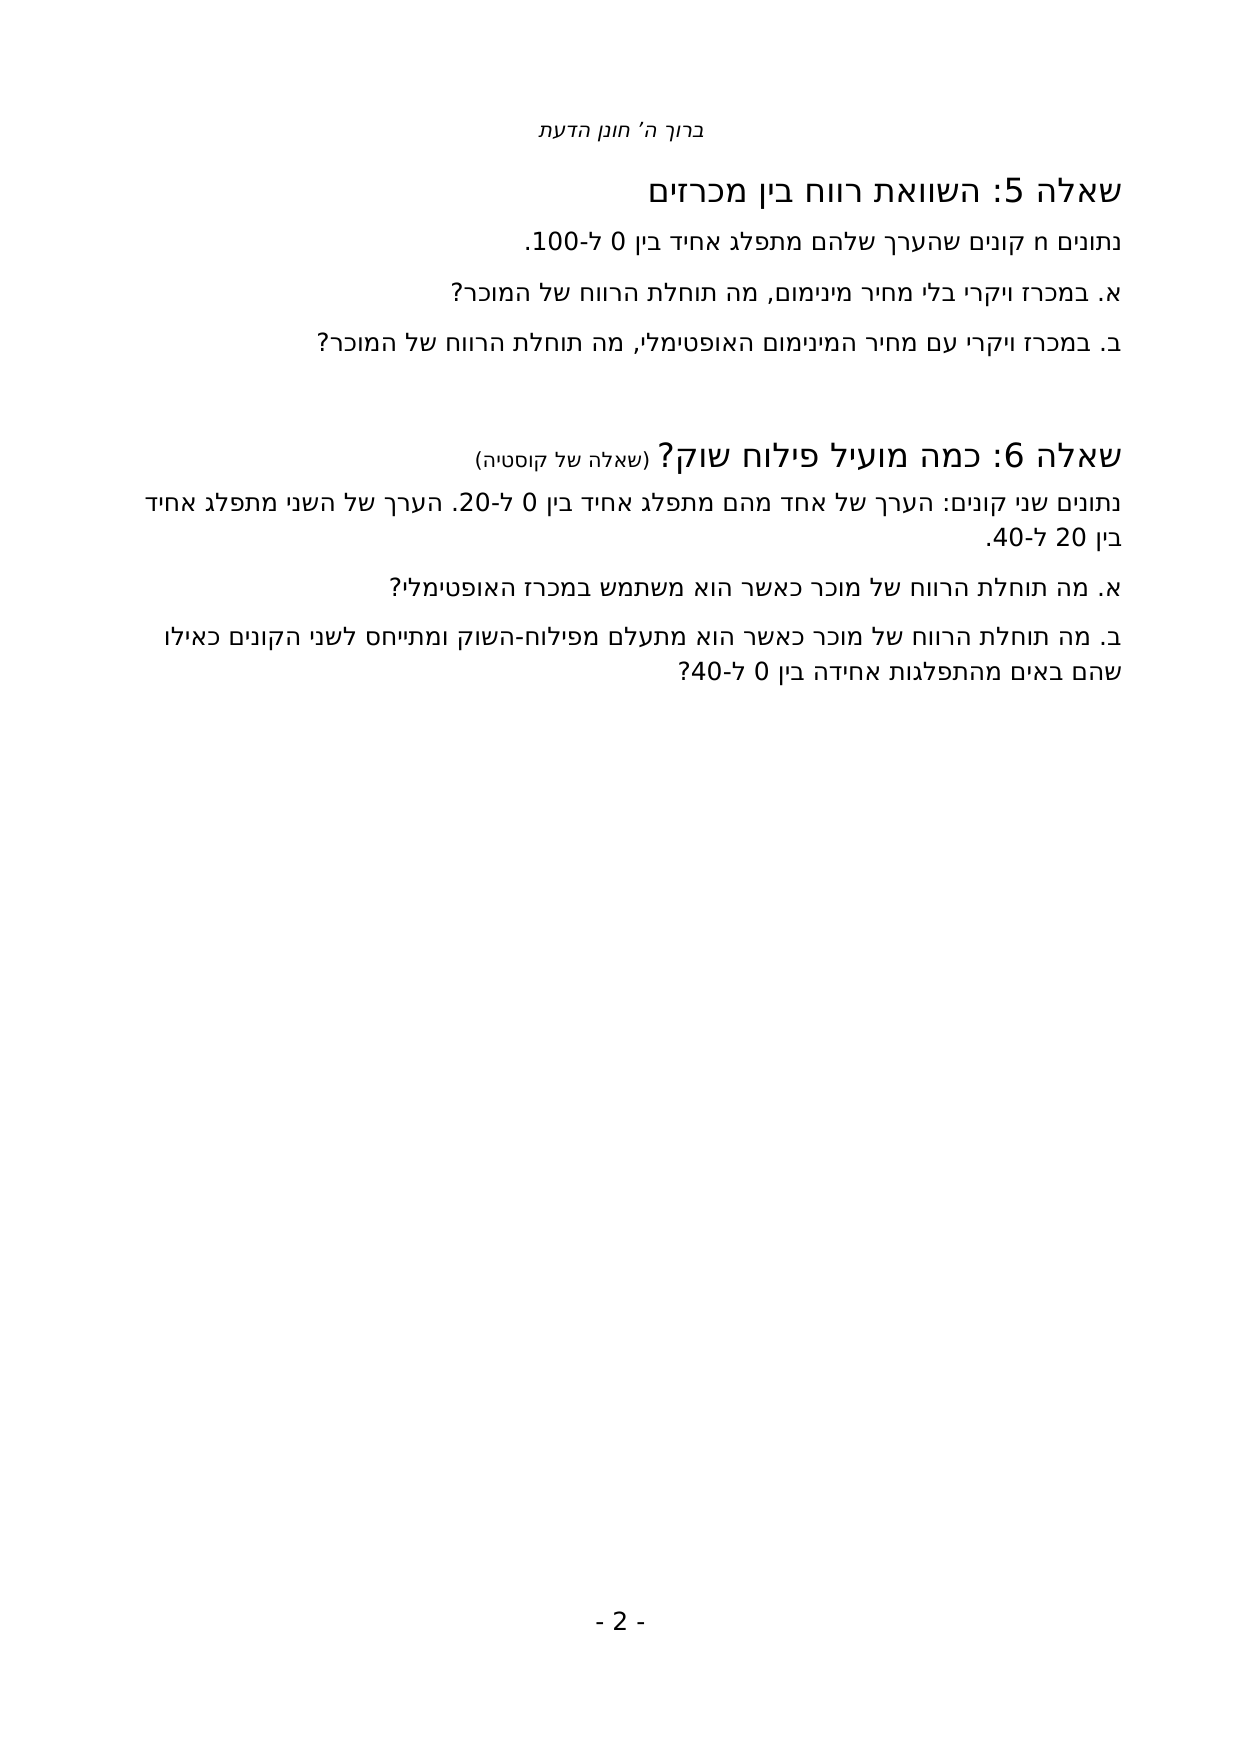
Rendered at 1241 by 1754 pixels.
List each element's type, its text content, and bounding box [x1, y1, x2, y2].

text ב. מה תוחלת הרווח של מוכר כאשר הוא מתעלם מפילוח-השוק ומתייחס לשני הקונים כאילו שהם באים מהתפלגות אחידה בין 0 ל-40? [118, 622, 1122, 687]
subtitle שאלה 6: כמה מועיל פילוח שוק? (שאלה של קוסטיה) [118, 437, 1122, 476]
subtitle שאלה 5: השוואת רווח בין מכרזים [118, 172, 1122, 211]
text ב. במכרז ויקרי עם מחיר המינימום האופטימלי, מה תוחלת הרווח של המוכר? [118, 328, 1122, 357]
text א. מה תוחלת הרווח של מוכר כאשר הוא משתמש במכרז האופטימלי? [118, 573, 1122, 602]
text נתונים n קונים שהערך שלהם מתפלג אחיד בין 0 ל-100. [118, 223, 1122, 257]
text א. במכרז ויקרי בלי מחיר מינימום, מה תוחלת הרווח של המוכר? [118, 279, 1122, 308]
text נתונים שני קונים: הערך של אחד מהם מתפלג אחיד בין 0 ל-20. הערך של השני מתפלג אחיד בין 20 ל-40. [118, 488, 1122, 552]
